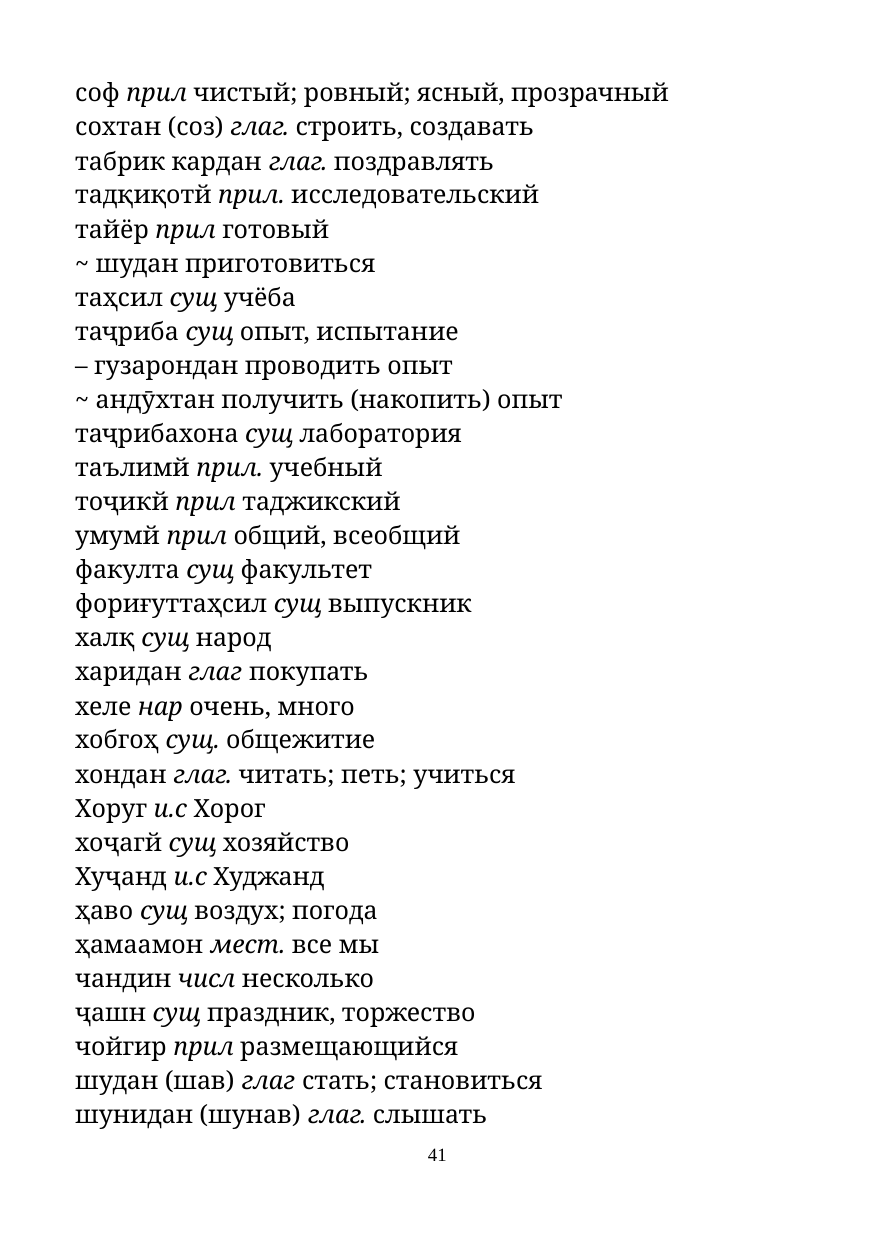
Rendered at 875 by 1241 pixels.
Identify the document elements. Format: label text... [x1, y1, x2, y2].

text тайёр прил готовый [75, 211, 799, 245]
text ~ шудан приготовиться [75, 245, 799, 279]
text Хуҷанд и.с Худжанд [75, 858, 799, 892]
text – гузарондан проводить опыт [75, 347, 799, 382]
text халқ сущ народ [75, 620, 799, 654]
text тоҷикй прил таджикский [75, 484, 799, 518]
text сохтан (соз) глаг. строить, создавать [75, 109, 799, 143]
text чандин числ несколько [75, 961, 799, 995]
text харидан глаг покупать [75, 654, 799, 688]
text таҷрибахона сущ лаборатория [75, 416, 799, 450]
text таҳсил сущ учёба [75, 279, 799, 313]
text таълимй прил. учебный [75, 450, 799, 484]
text хобгоҳ сущ. общежитие [75, 722, 799, 756]
text Хоруг и.с Хорог [75, 790, 799, 824]
text шудан (шав) глаг стать; становиться [75, 1063, 799, 1097]
text умумй прил общий, всеобщий [75, 518, 799, 552]
text шунидан (шунав) глаг. слышать [75, 1097, 799, 1131]
text тадқиқотй прил. исследовательский [75, 177, 799, 211]
text ҳамаамон мест. все мы [75, 927, 799, 961]
text ~ андӯхтан получить (накопить) опыт [75, 382, 799, 416]
text таҷриба сущ опыт, испытание [75, 313, 799, 347]
text ҷашн сущ праздник, торжество [75, 995, 799, 1029]
text табрик кардан глаг. поздравлять [75, 143, 799, 177]
text факулта сущ факультет [75, 552, 799, 586]
text соф прил чистый; ровный; ясный, прозрачный [75, 75, 799, 109]
text чойгир прил размещающийся [75, 1029, 799, 1063]
text хоҷагй сущ хозяйство [75, 824, 799, 858]
text хондан глаг. читать; петь; учиться [75, 756, 799, 790]
text хеле нар очень, много [75, 688, 799, 722]
text фориғуттаҳсил сущ выпускник [75, 586, 799, 620]
text ҳаво сущ воздух; погода [75, 892, 799, 927]
